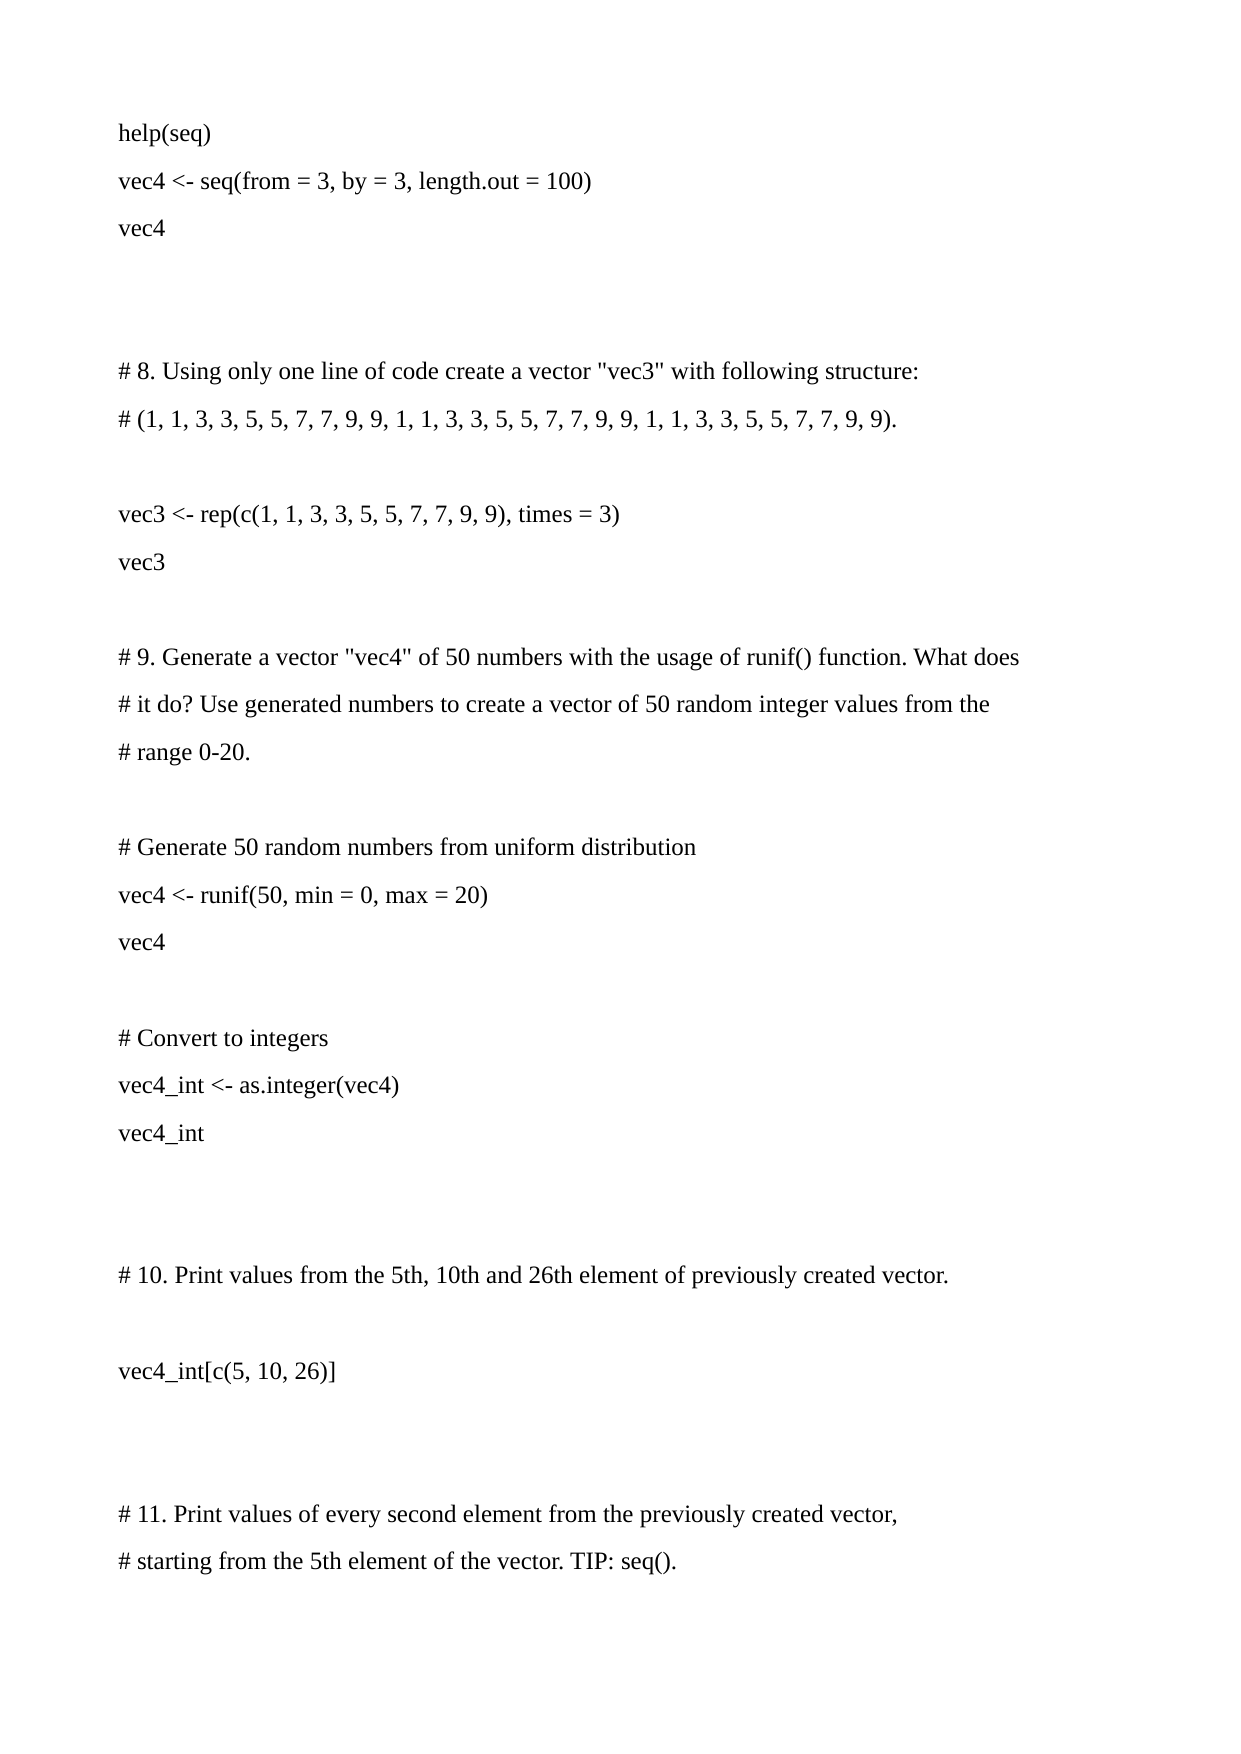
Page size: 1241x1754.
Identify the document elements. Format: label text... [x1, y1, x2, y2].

text # (1, 1, 3, 3, 5, 5, 7, 7, 9, 9, 1, 1, 3, 3, 5, 5, 7, 7, 9, 9, 1, 1, 3, 3, 5, 5, 7, 7, 9, 9). [118, 404, 1122, 432]
text vec3 [118, 547, 1122, 575]
text # 10. Print values from the 5th, 10th and 26th element of previously created vector. [118, 1261, 1122, 1289]
text vec4 [118, 927, 1122, 956]
text vec4_int <- as.integer(vec4) [118, 1070, 1122, 1099]
text help(seq) [118, 118, 1122, 147]
text vec4 <- seq(from = 3, by = 3, length.out = 100) [118, 166, 1122, 194]
text vec4_int [118, 1118, 1122, 1147]
text # it do? Use generated numbers to create a vector of 50 random integer values from the [118, 689, 1122, 718]
text # 8. Using only one line of code create a vector "vec3" with following structure: [118, 356, 1122, 385]
text # Convert to integers [118, 1023, 1122, 1051]
text vec3 <- rep(c(1, 1, 3, 3, 5, 5, 7, 7, 9, 9), times = 3) [118, 499, 1122, 528]
text vec4 <- runif(50, min = 0, max = 20) [118, 880, 1122, 908]
text # 11. Print values of every second element from the previously created vector, [118, 1499, 1122, 1527]
text # starting from the 5th element of the vector. TIP: seq(). [118, 1546, 1122, 1575]
text vec4_int[c(5, 10, 26)] [118, 1356, 1122, 1384]
text # range 0-20. [118, 737, 1122, 766]
text # Generate 50 random numbers from uniform distribution [118, 832, 1122, 861]
text # 9. Generate a vector "vec4" of 50 numbers with the usage of runif() function. What does [118, 642, 1122, 671]
text vec4 [118, 213, 1122, 242]
